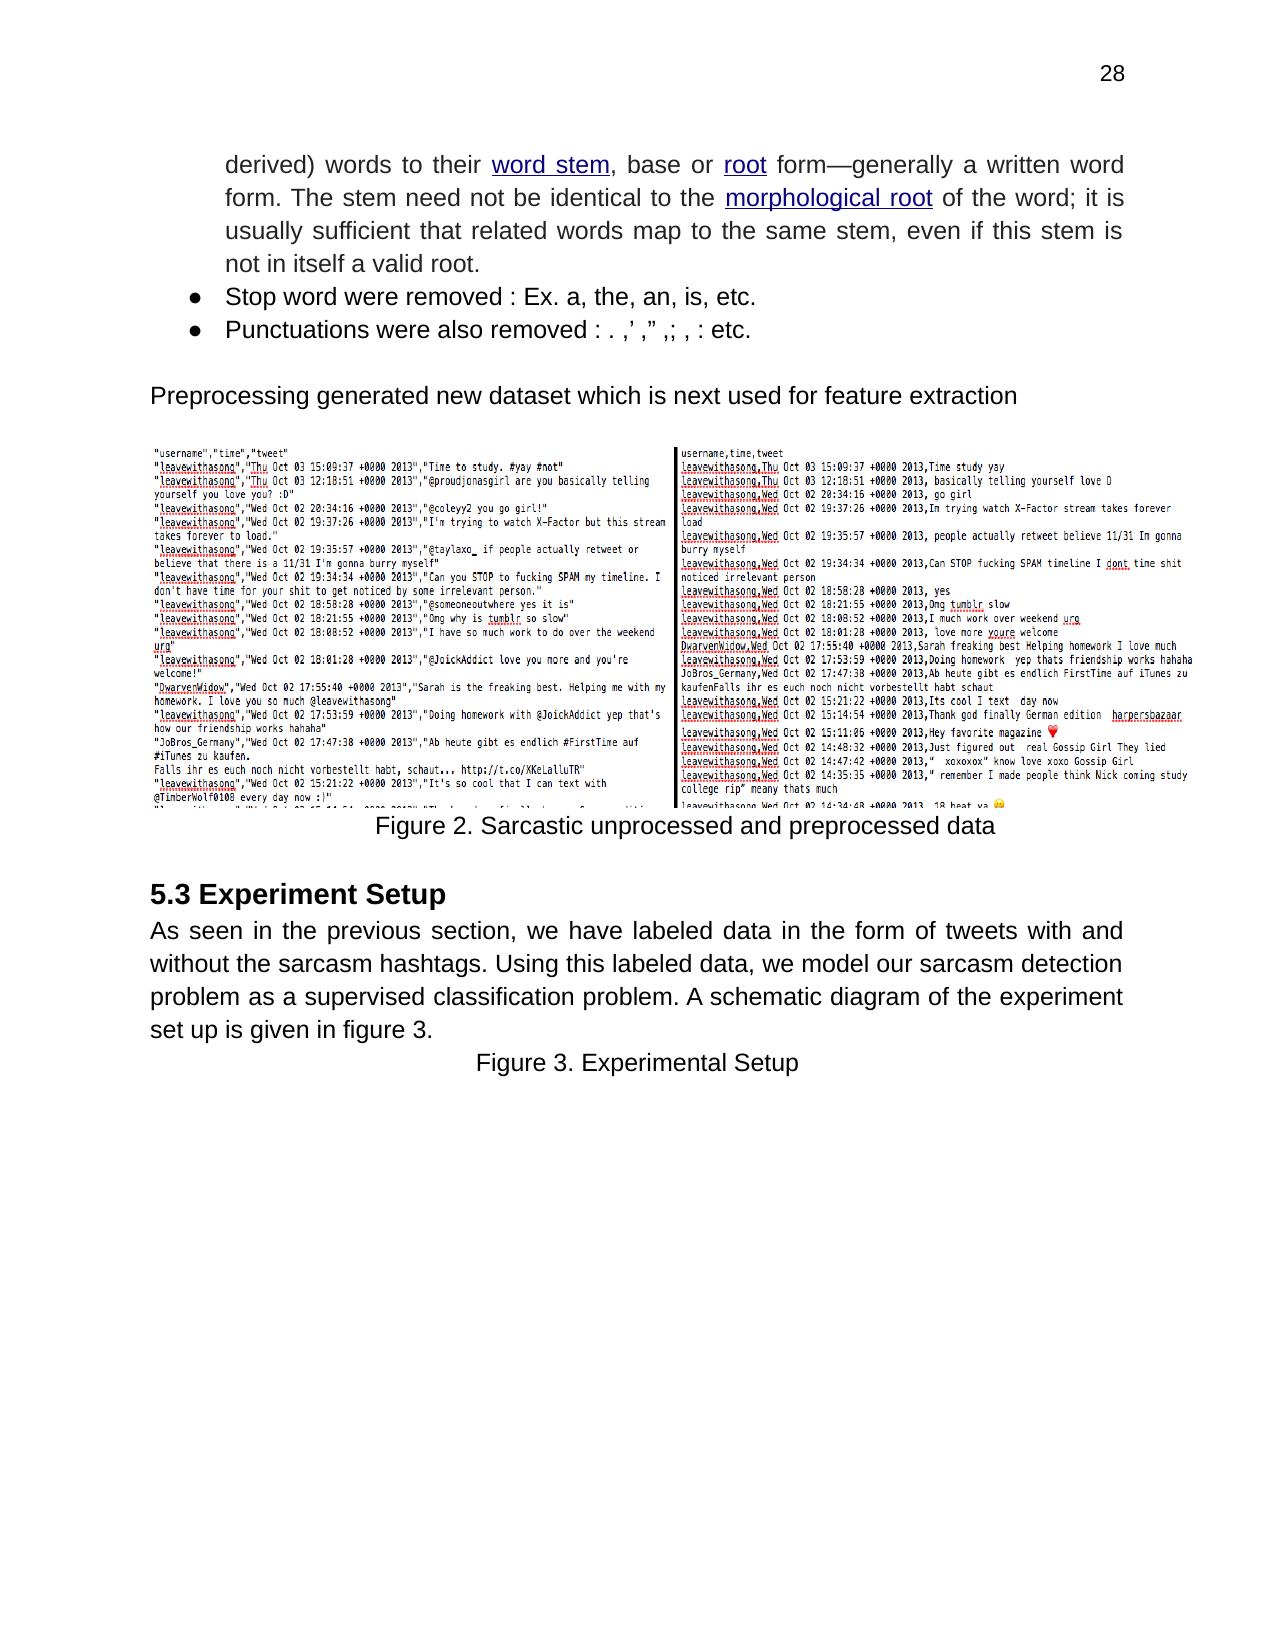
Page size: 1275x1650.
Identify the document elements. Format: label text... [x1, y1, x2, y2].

list derived) words to their word stem, base or root form—generally a written word form. The stem need not be identical to the morphological root of the word; it is usually sufficient that related words map to the same stem, even if this stem is not in itself a valid root. [187, 150, 1125, 278]
text Figure 3. Experimental Setup [150, 1048, 1125, 1077]
text Figure 2. Sarcastic unprocessed and preprocessed data [150, 811, 1125, 840]
text Preprocessing generated new dataset which is next used for feature extraction [150, 381, 1125, 410]
list Punctuations were also removed : . ,’ ,” ,; , : etc. [187, 315, 1125, 344]
text As seen in the previous section, we have labeled data in the form of tweets with and without the sarcasm hashtags. Using this labeled data, we model our sarcasm detection problem as a supervised classification problem. A schematic diagram of the experiment set up is given in figure 3. [150, 916, 1125, 1044]
list Stop word were removed : Ex. a, the, an, is, etc. [187, 282, 1125, 311]
text 5.3 Experiment Setup [150, 877, 1125, 911]
picture [150, 447, 1200, 808]
